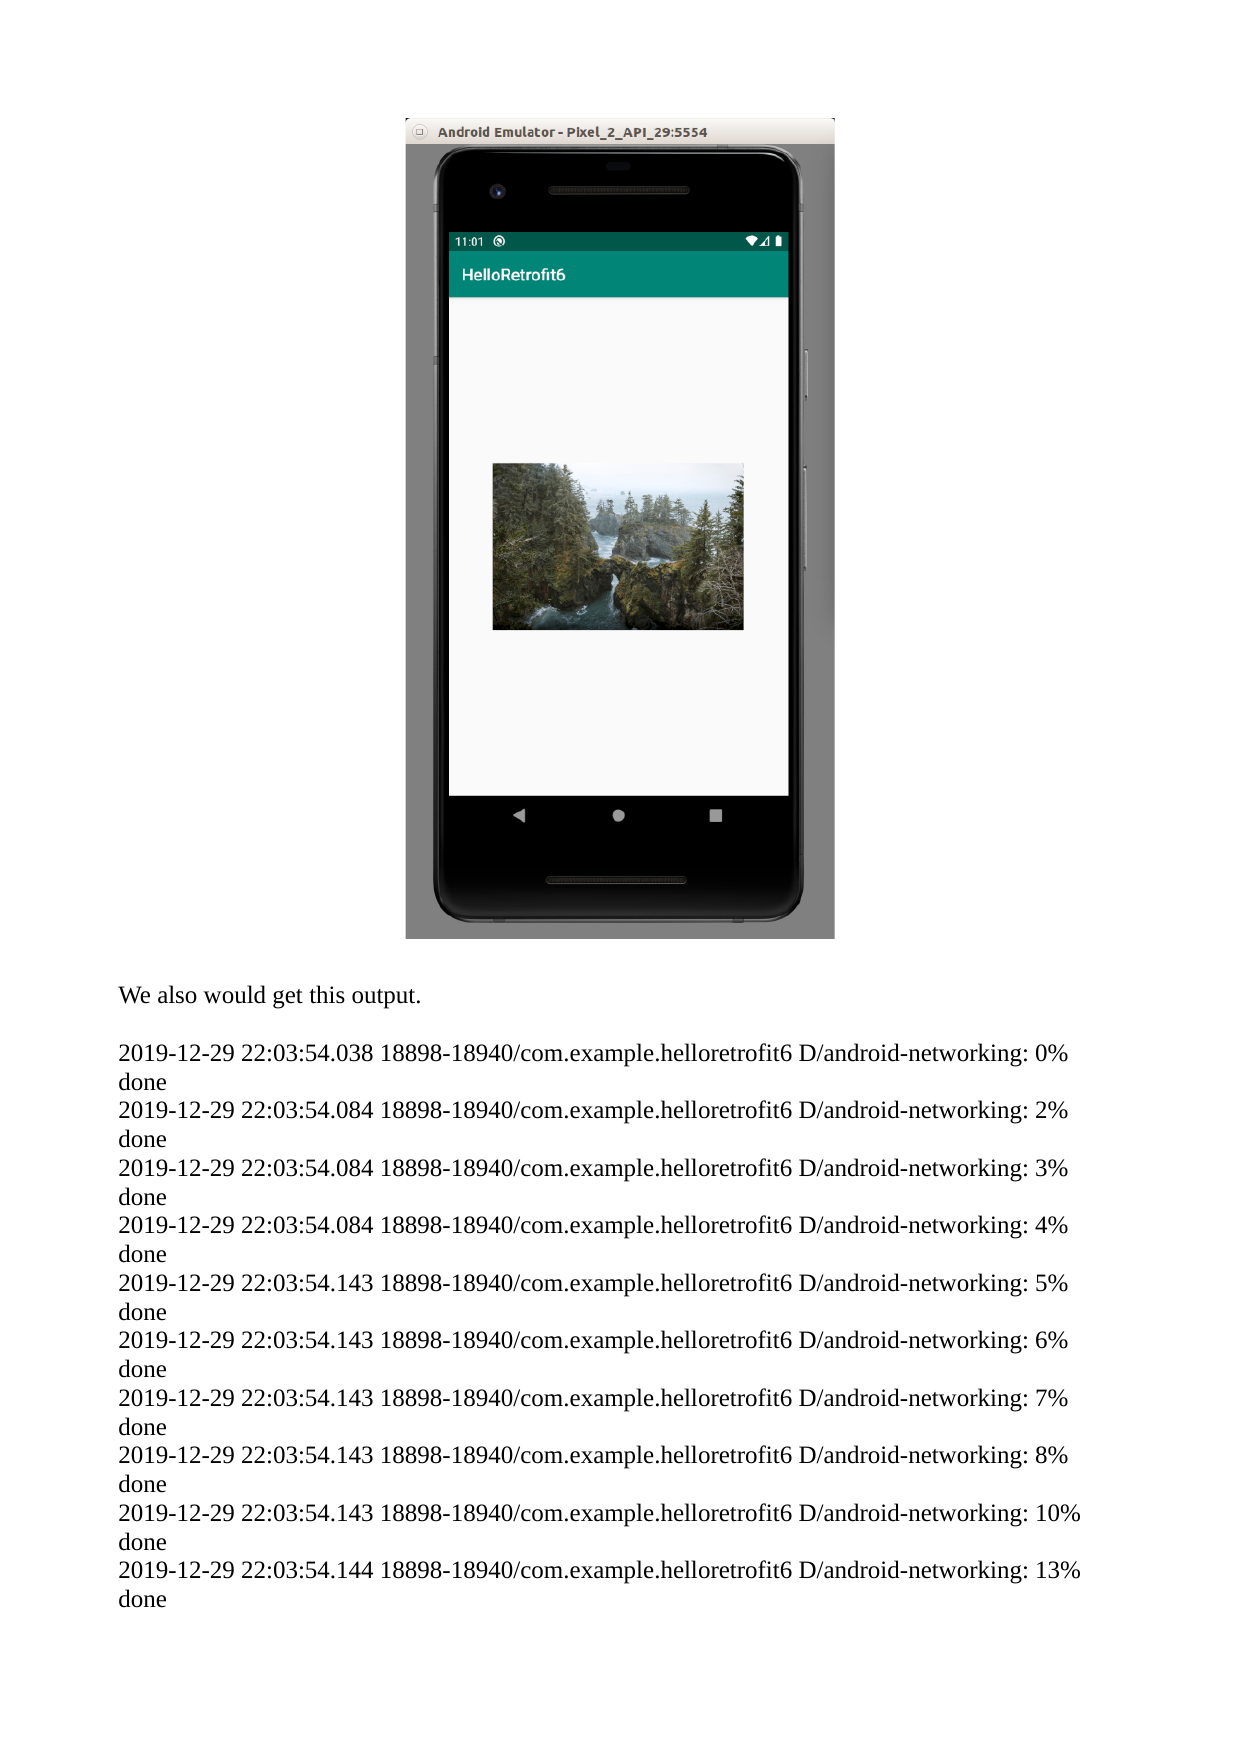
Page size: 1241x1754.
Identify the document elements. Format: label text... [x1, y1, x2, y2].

text 2019-12-29 22:03:54.084 18898-18940/com.example.helloretrofit6 D/android-networking: 2% done [118, 1096, 1122, 1153]
text 2019-12-29 22:03:54.084 18898-18940/com.example.helloretrofit6 D/android-networking: 4% done [118, 1211, 1122, 1268]
text 2019-12-29 22:03:54.143 18898-18940/com.example.helloretrofit6 D/android-networking: 10% done [118, 1498, 1122, 1556]
text 2019-12-29 22:03:54.143 18898-18940/com.example.helloretrofit6 D/android-networking: 7% done [118, 1383, 1122, 1441]
text We also would get this output. [118, 981, 1122, 1009]
text 2019-12-29 22:03:54.143 18898-18940/com.example.helloretrofit6 D/android-networking: 8% done [118, 1441, 1122, 1498]
picture [405, 118, 835, 939]
text 2019-12-29 22:03:54.143 18898-18940/com.example.helloretrofit6 D/android-networking: 5% done [118, 1268, 1122, 1326]
text 2019-12-29 22:03:54.038 18898-18940/com.example.helloretrofit6 D/android-networking: 0% done [118, 1038, 1122, 1096]
text 2019-12-29 22:03:54.143 18898-18940/com.example.helloretrofit6 D/android-networking: 6% done [118, 1326, 1122, 1383]
text 2019-12-29 22:03:54.084 18898-18940/com.example.helloretrofit6 D/android-networking: 3% done [118, 1153, 1122, 1211]
text 2019-12-29 22:03:54.144 18898-18940/com.example.helloretrofit6 D/android-networking: 13% done [118, 1556, 1122, 1613]
